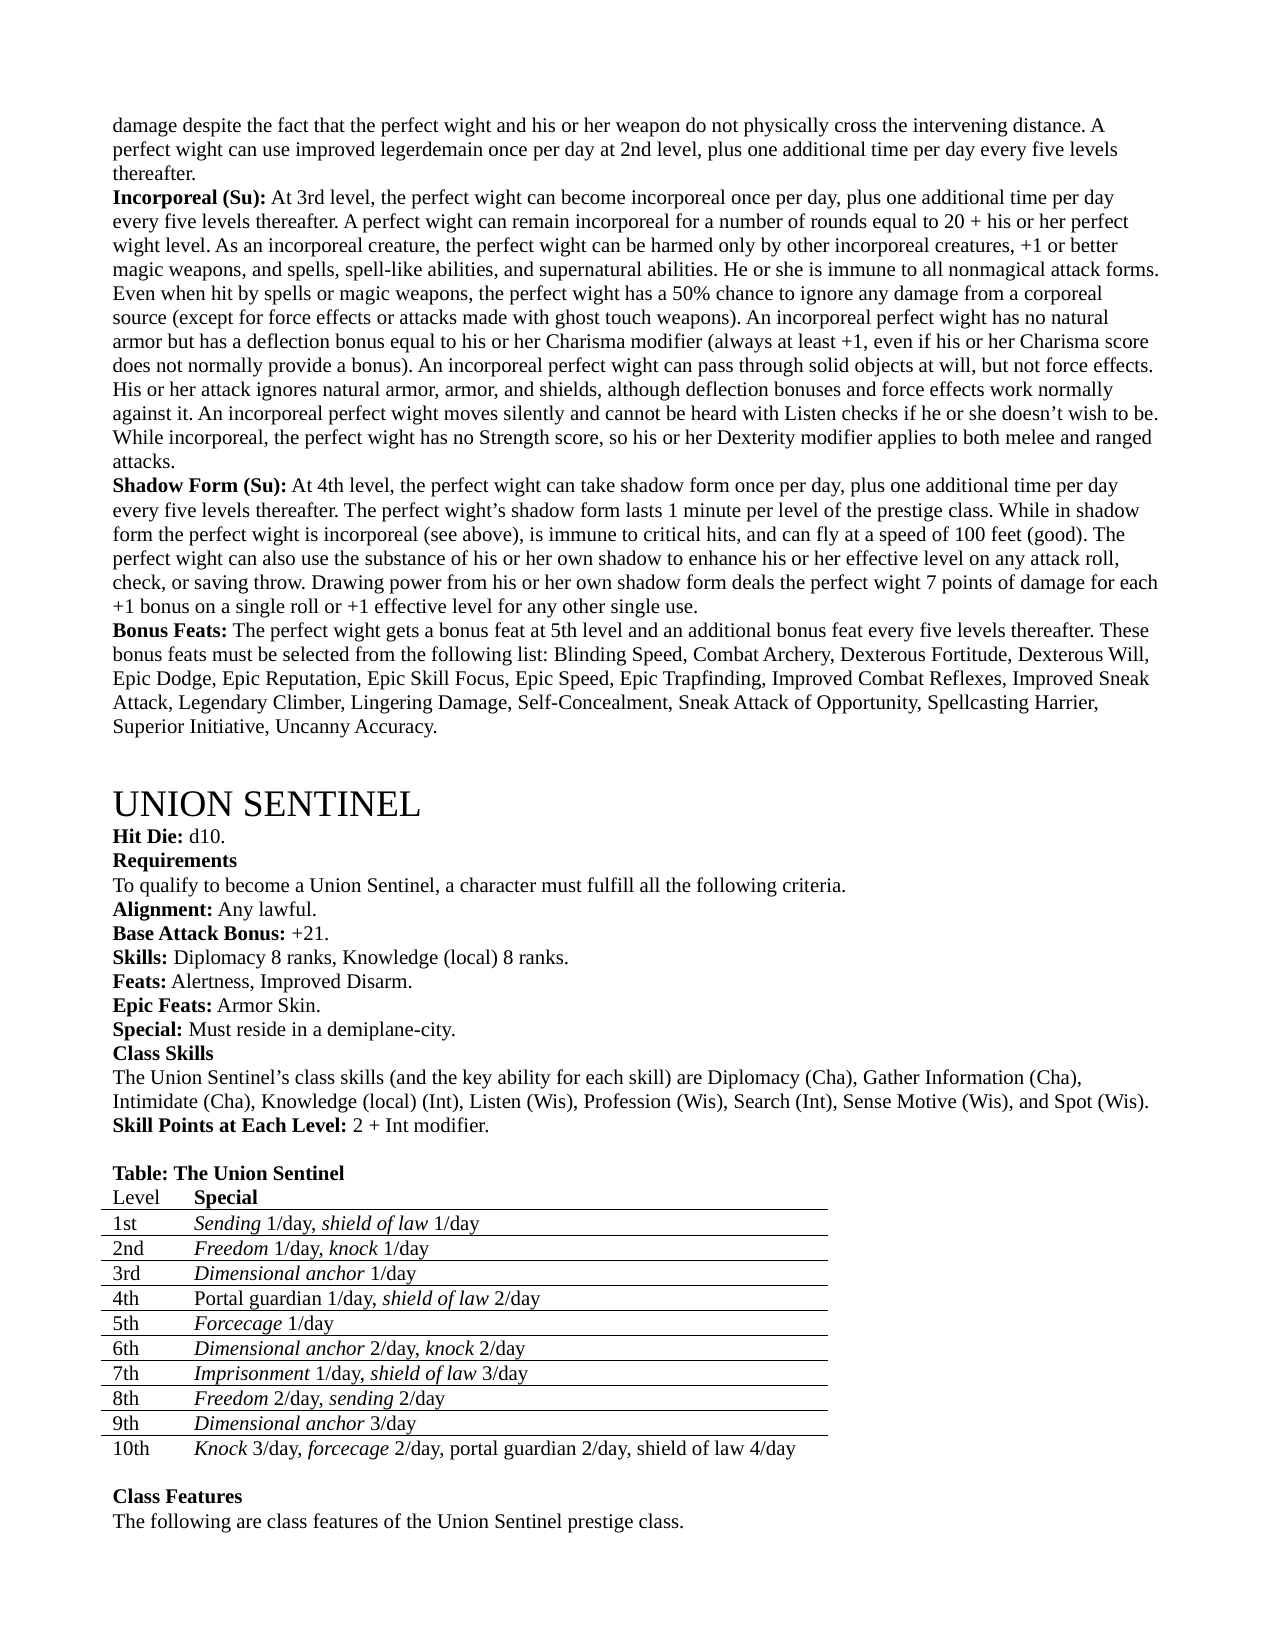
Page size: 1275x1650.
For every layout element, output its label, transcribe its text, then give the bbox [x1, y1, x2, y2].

subtitle UNION SENTINEL [112, 781, 1162, 824]
text Base Attack Bonus: +21. [112, 921, 1162, 945]
text Requirements [112, 848, 1162, 872]
table_cell Freedom 1/day, knock 1/day [183, 1236, 828, 1259]
text Incorporeal (Su): At 3rd level, the perfect wight can become incorporeal once per day, plus one additional time per day every five levels thereafter. A perfect wight can remain incorporeal for a number of rounds equal to 20 + his or her perfect wight level. As an incorporeal creature, the perfect wight can be harmed only by other incorporeal creatures, +1 or better magic weapons, and spells, spell-like abilities, and supernatural abilities. He or she is immune to all nonmagical attack forms. Even when hit by spells or magic weapons, the perfect wight has a 50% chance to ignore any damage from a corporeal source (except for force effects or attacks made with ghost touch weapons). An incorporeal perfect wight has no natural armor but has a deflection bonus equal to his or her Charisma modifier (always at least +1, even if his or her Charisma score does not normally provide a bonus). An incorporeal perfect wight can pass through solid objects at will, but not force effects. His or her attack ignores natural armor, armor, and shields, although deflection bonuses and force effects work normally against it. An incorporeal perfect wight moves silently and cannot be heard with Listen checks if he or she doesn’t wish to be. While incorporeal, the perfect wight has no Strength score, so his or her Dexterity modifier applies to both melee and ranged attacks. [112, 185, 1162, 473]
text Alignment: Any lawful. [112, 897, 1162, 921]
text damage despite the fact that the perfect wight and his or her weapon do not physically cross the intervening distance. A perfect wight can use improved legerdemain once per day at 2nd level, plus one additional time per day every five levels thereafter. [112, 112, 1162, 185]
table_header Special [183, 1185, 828, 1209]
table_cell 1st [101, 1210, 183, 1234]
table_cell 2nd [101, 1236, 183, 1259]
text Skills: Diplomacy 8 ranks, Knowledge (local) 8 ranks. [112, 945, 1162, 969]
text To qualify to become a Union Sentinel, a character must fulfill all the following criteria. [112, 872, 1162, 897]
table_cell Freedom 2/day, sending 2/day [183, 1386, 828, 1410]
table_header Level [101, 1185, 183, 1209]
table_cell Knock 3/day, forcecage 2/day, portal guardian 2/day, shield of law 4/day [183, 1436, 828, 1460]
table_cell 7th [101, 1361, 183, 1385]
subtitle Table: The Union Sentinel [112, 1161, 1162, 1185]
table_cell 6th [101, 1336, 183, 1360]
table_cell 4th [101, 1286, 183, 1310]
table_cell Imprisonment 1/day, shield of law 3/day [183, 1361, 828, 1385]
text Epic Feats: Armor Skin. [112, 993, 1162, 1017]
text Feats: Alertness, Improved Disarm. [112, 969, 1162, 993]
table_cell Sending 1/day, shield of law 1/day [183, 1210, 828, 1234]
text Shadow Form (Su): At 4th level, the perfect wight can take shadow form once per day, plus one additional time per day every five levels thereafter. The perfect wight’s shadow form lasts 1 minute per level of the prestige class. While in shadow form the perfect wight is incorporeal (see above), is immune to critical hits, and can fly at a speed of 100 feet (good). The perfect wight can also use the substance of his or her own shadow to enhance his or her effective level on any attack roll, check, or saving throw. Drawing power from his or her own shadow form deals the perfect wight 7 points of damage for each +1 bonus on a single roll or +1 effective level for any other single use. [112, 473, 1162, 618]
text The following are class features of the Union Sentinel prestige class. [112, 1508, 1162, 1533]
text The Union Sentinel’s class skills (and the key ability for each skill) are Diplomacy (Cha), Gather Information (Cha), Intimidate (Cha), Knowledge (local) (Int), Listen (Wis), Profession (Wis), Search (Int), Sense Motive (Wis), and Spot (Wis). [112, 1065, 1162, 1113]
table_cell 3rd [101, 1261, 183, 1285]
table_cell 9th [101, 1411, 183, 1435]
text Special: Must reside in a demiplane-city. [112, 1017, 1162, 1041]
table_cell 5th [101, 1311, 183, 1335]
table_cell 10th [101, 1436, 183, 1460]
table_cell Dimensional anchor 3/day [183, 1411, 828, 1435]
subtitle Class Features [112, 1484, 1162, 1508]
table_cell Forcecage 1/day [183, 1311, 828, 1335]
text Bonus Feats: The perfect wight gets a bonus feat at 5th level and an additional bonus feat every five levels thereafter. These bonus feats must be selected from the following list: Blinding Speed, Combat Archery, Dexterous Fortitude, Dexterous Will, Epic Dodge, Epic Reputation, Epic Skill Focus, Epic Speed, Epic Trapfinding, Improved Combat Reflexes, Improved Sneak Attack, Legendary Climber, Lingering Damage, Self-Concealment, Sneak Attack of Opportunity, Spellcasting Harrier, Superior Initiative, Uncanny Accuracy. [112, 618, 1162, 738]
text Skill Points at Each Level: 2 + Int modifier. [112, 1113, 1162, 1137]
table_cell Dimensional anchor 1/day [183, 1261, 828, 1285]
text Class Skills [112, 1041, 1162, 1065]
table_cell Dimensional anchor 2/day, knock 2/day [183, 1336, 828, 1360]
table_cell Portal guardian 1/day, shield of law 2/day [183, 1286, 828, 1310]
text Hit Die: d10. [112, 824, 1162, 848]
table_cell 8th [101, 1386, 183, 1410]
